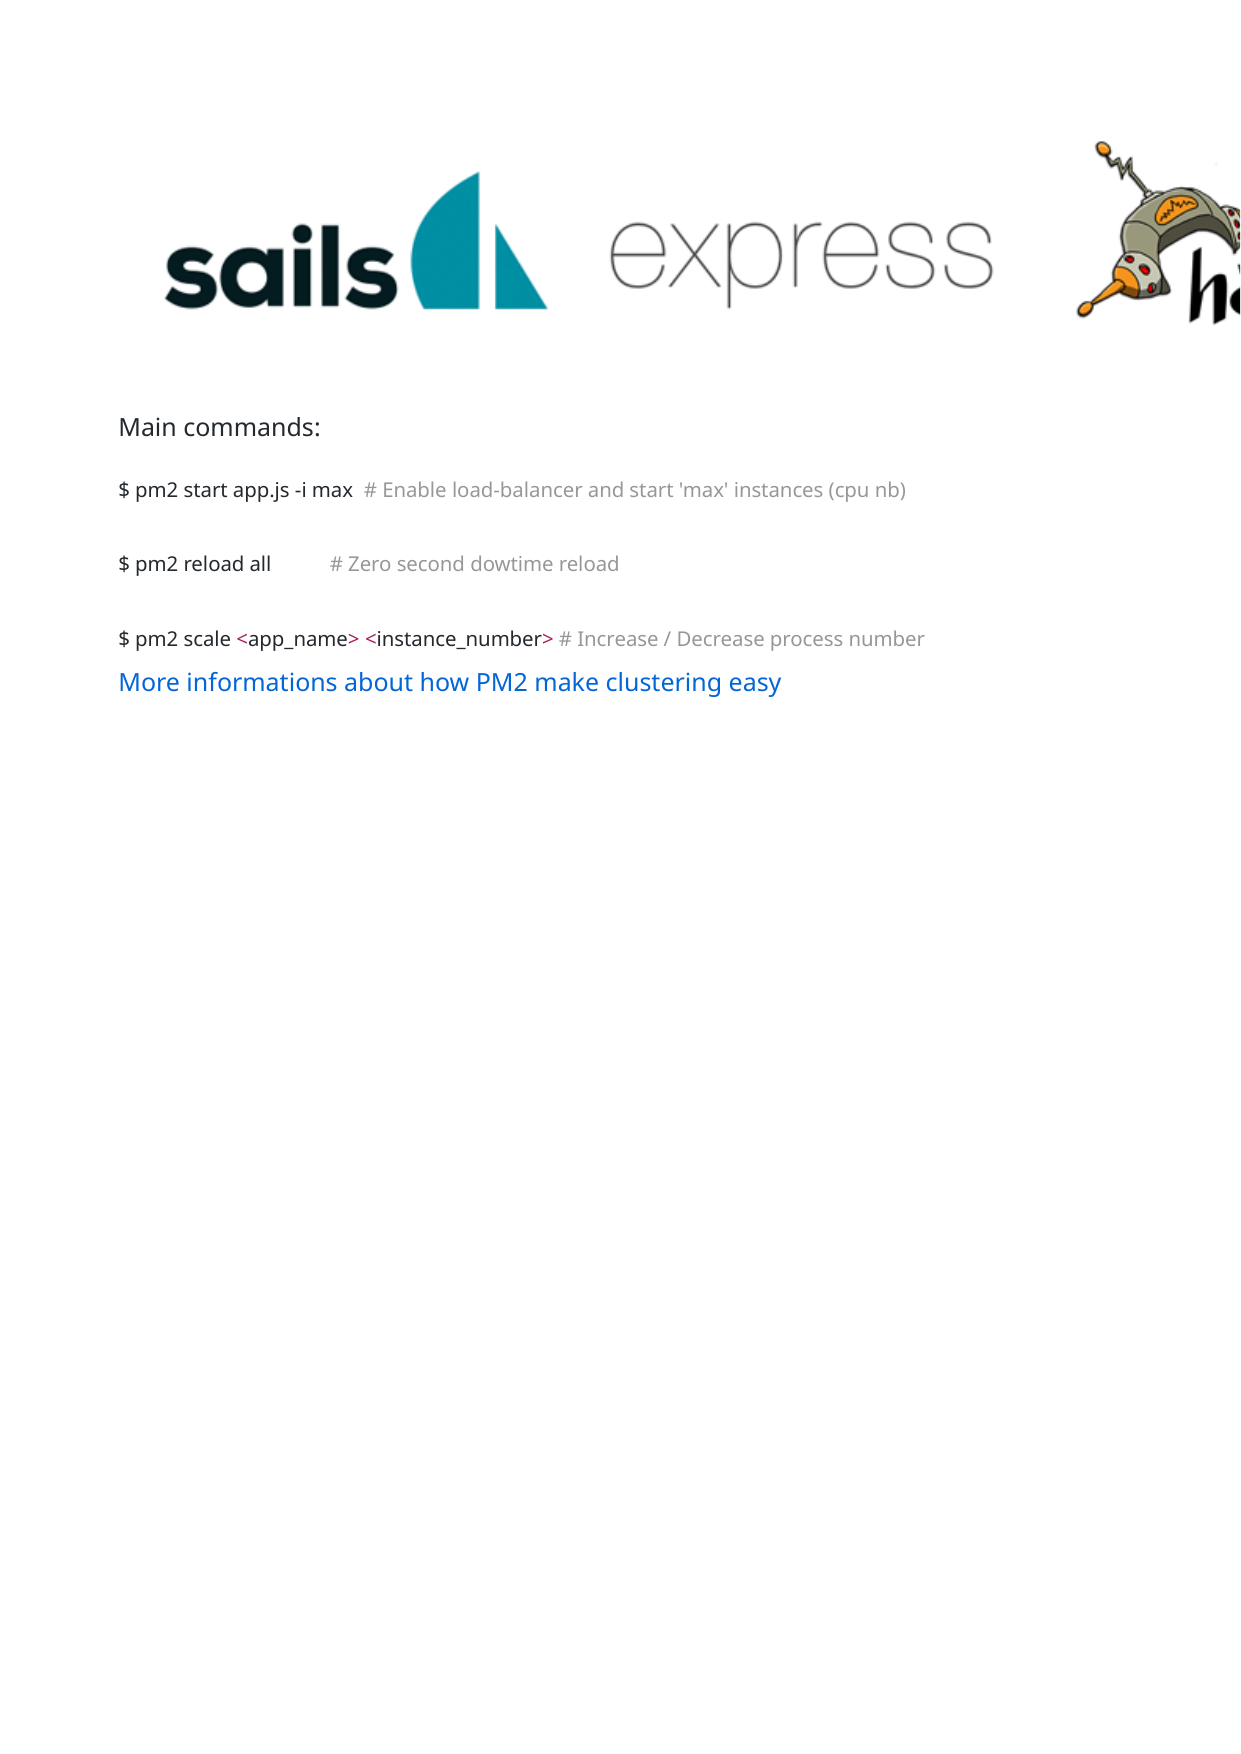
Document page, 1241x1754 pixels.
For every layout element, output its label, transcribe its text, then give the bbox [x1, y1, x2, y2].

text Main commands: [118, 410, 1122, 444]
text $ pm2 scale <app_name> <instance_number> # Increase / Decrease process number [118, 624, 1122, 652]
text More informations about how PM2 make clustering easy [118, 664, 1122, 698]
text $ pm2 reload all # Zero second dowtime reload [118, 550, 1122, 578]
text $ pm2 start app.js -i max # Enable load-balancer and start 'max' instances (cpu nb) [118, 476, 1122, 503]
picture [118, 118, 1241, 379]
